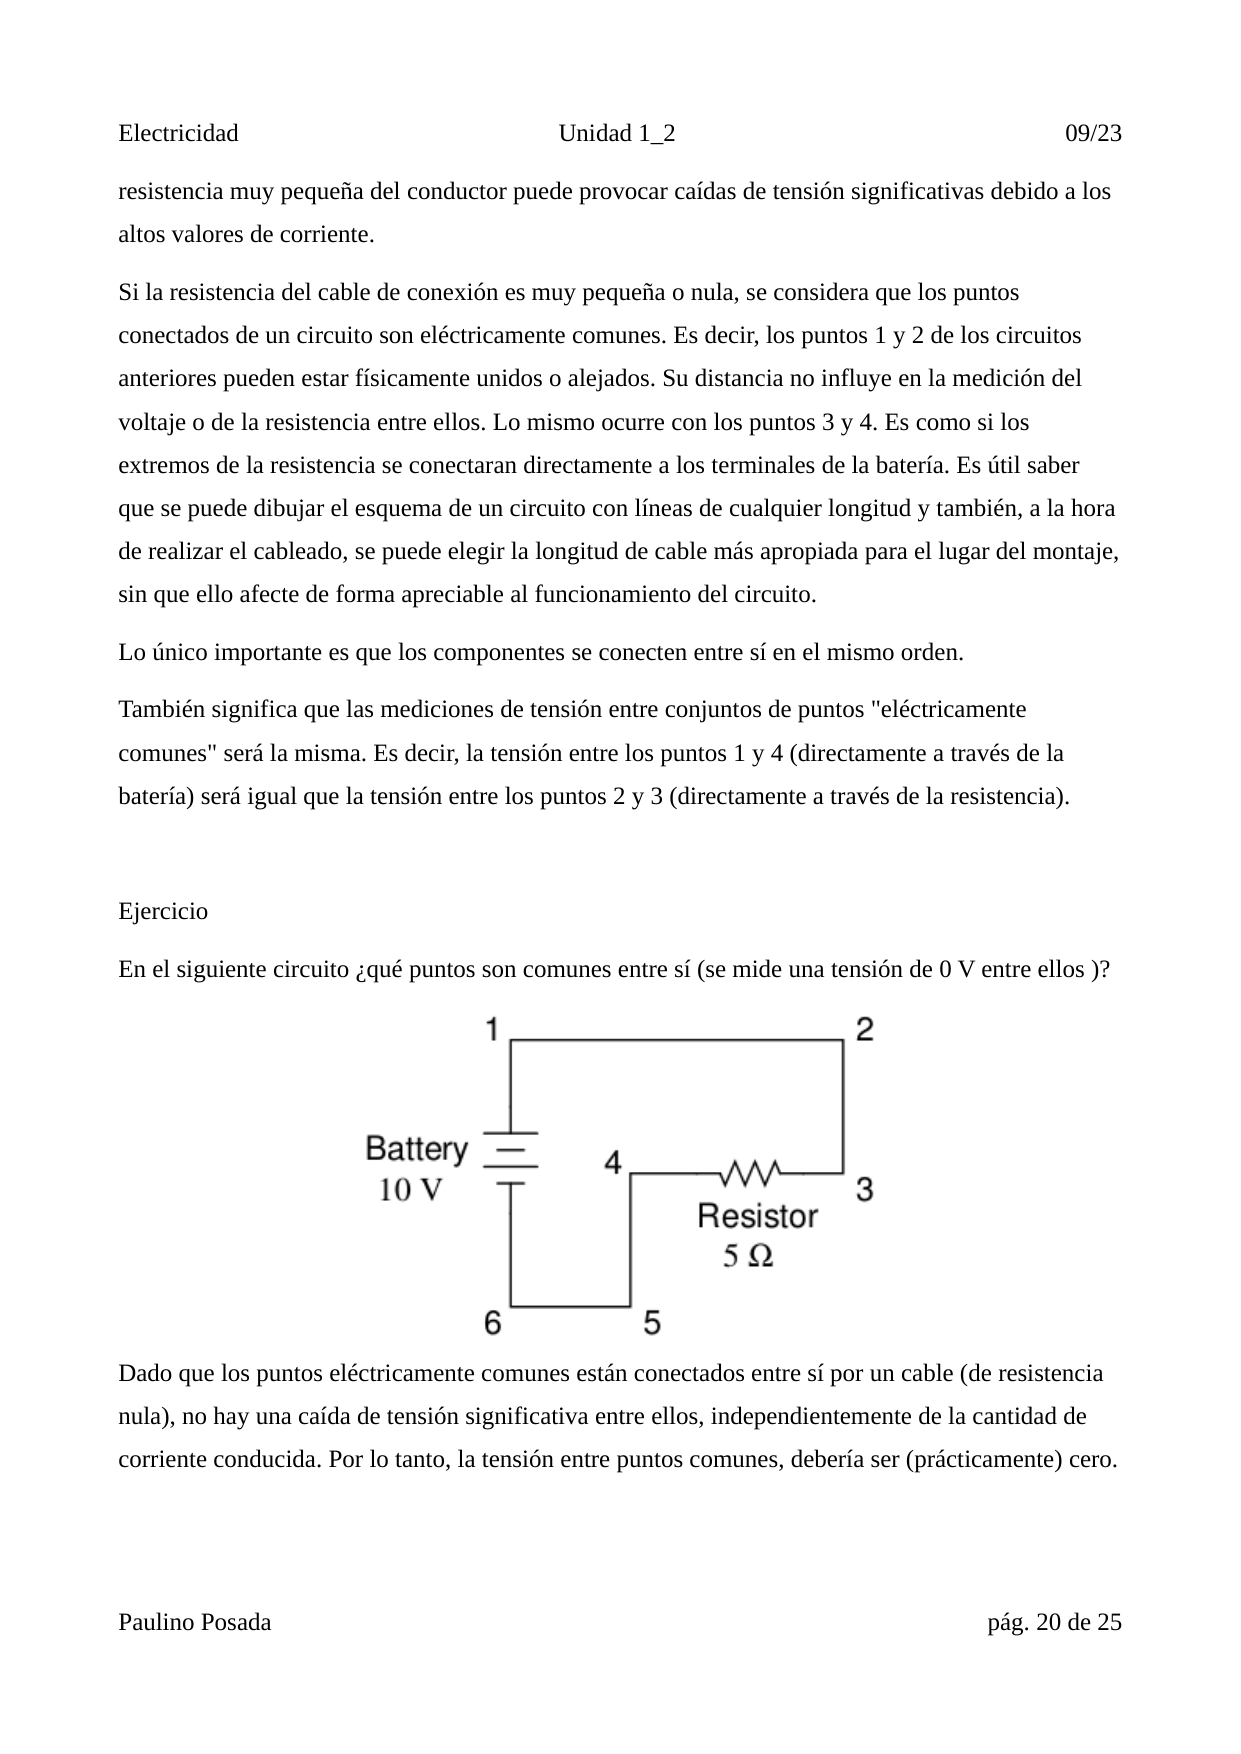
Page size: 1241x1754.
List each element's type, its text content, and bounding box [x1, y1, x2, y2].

text También significa que las mediciones de tensión entre conjuntos de puntos "eléctricamente comunes" será la misma. Es decir, la tensión entre los puntos 1 y 4 (directamente a través de la batería) será igual que la tensión entre los puntos 2 y 3 (directamente a través de la resistencia). [118, 694, 1122, 809]
picture [362, 1011, 878, 1342]
text Ejercicio [118, 896, 1122, 925]
text Dado que los puntos eléctricamente comunes están conectados entre sí por un cable (de resistencia nula), no hay una caída de tensión significativa entre ellos, independientemente de la cantidad de corriente conducida. Por lo tanto, la tensión entre puntos comunes, debería ser (prácticamente) cero. [118, 1358, 1122, 1473]
text resistencia muy pequeña del conductor puede provocar caídas de tensión significativas debido a los altos valores de corriente. [118, 176, 1122, 248]
text Si la resistencia del cable de conexión es muy pequeña o nula, se considera que los puntos conectados de un circuito son eléctricamente comunes. Es decir, los puntos 1 y 2 de los circuitos anteriores pueden estar físicamente unidos o alejados. Su distancia no influye en la medición del voltaje o de la resistencia entre ellos. Lo mismo ocurre con los puntos 3 y 4. Es como si los extremos de la resistencia se conectaran directamente a los terminales de la batería. Es útil saber que se puede dibujar el esquema de un circuito con líneas de cualquier longitud y también, a la hora de realizar el cableado, se puede elegir la longitud de cable más apropiada para el lugar del montaje, sin que ello afecte de forma apreciable al funcionamiento del circuito. [118, 277, 1122, 608]
text En el siguiente circuito ¿qué puntos son comunes entre sí (se mide una tensión de 0 V entre ellos )? [118, 954, 1122, 983]
text Lo único importante es que los componentes se conecten entre sí en el mismo orden. [118, 637, 1122, 666]
